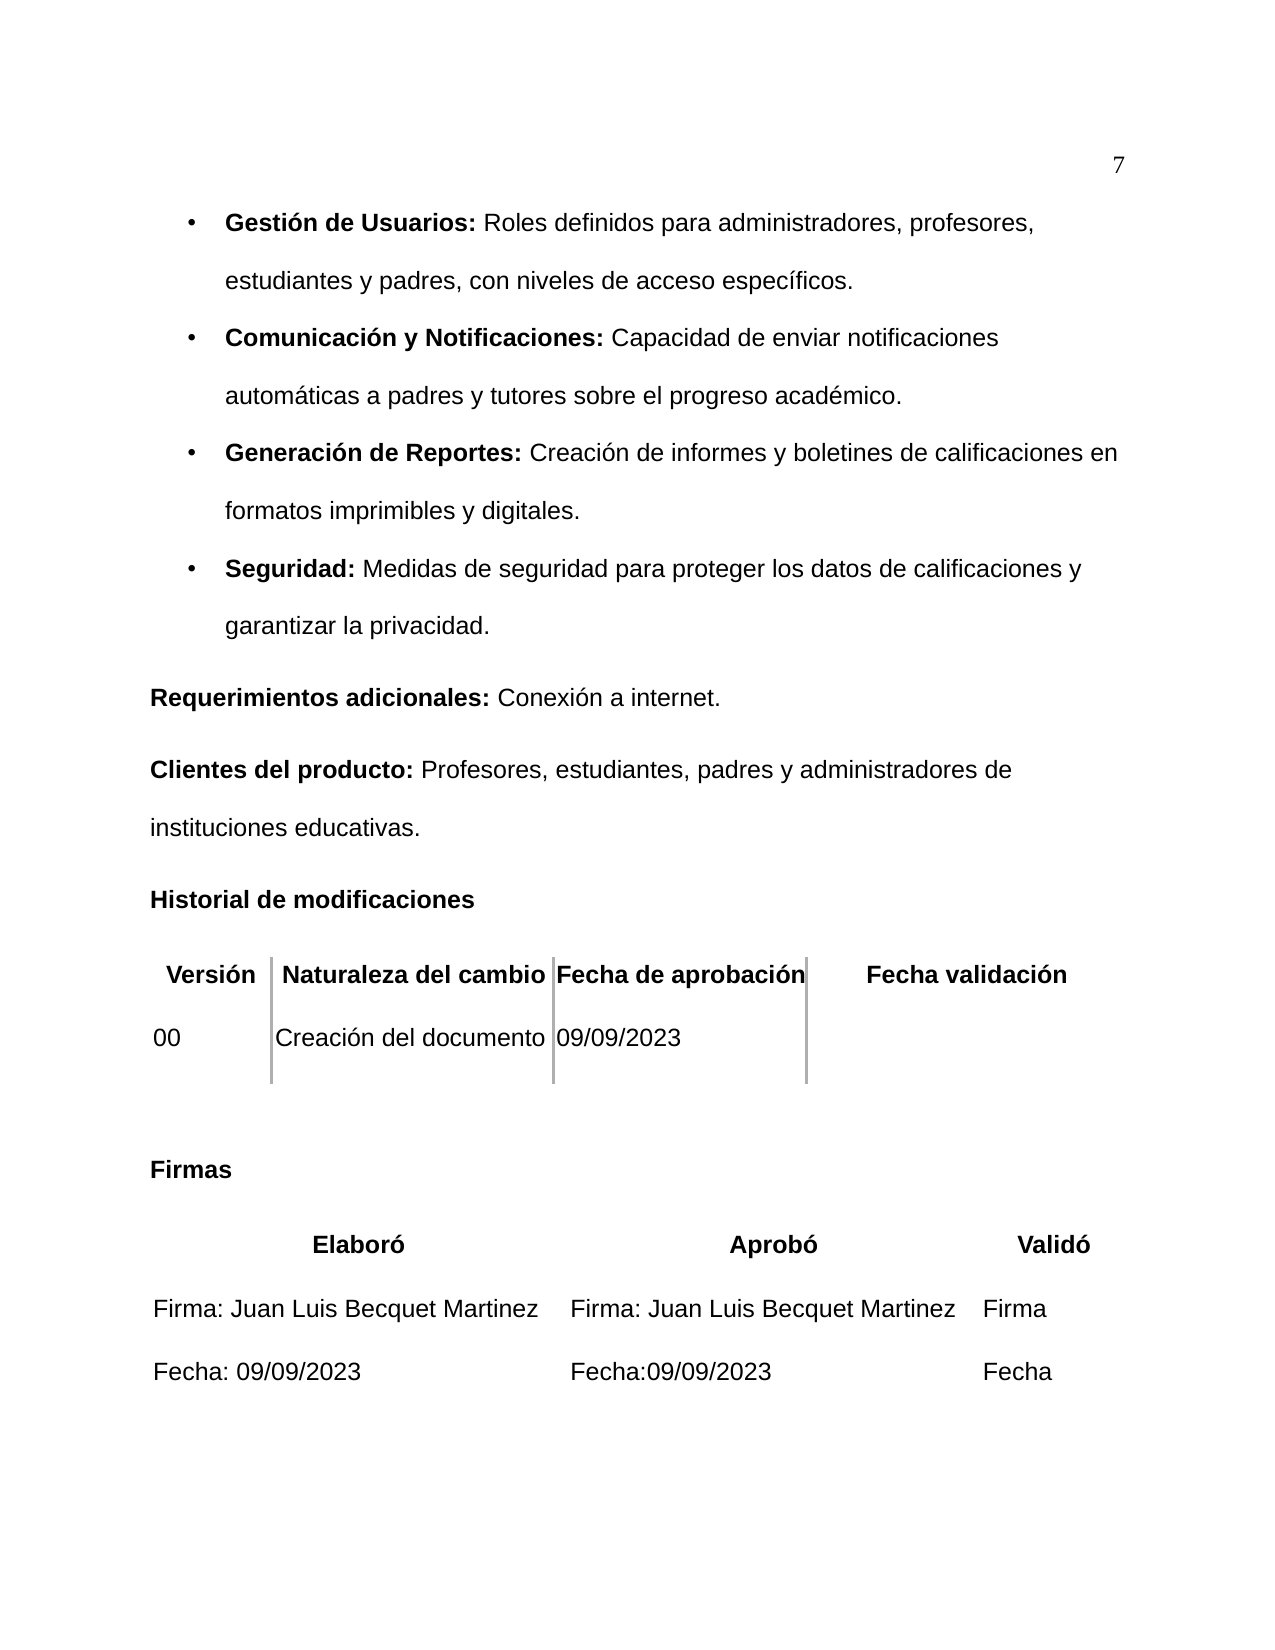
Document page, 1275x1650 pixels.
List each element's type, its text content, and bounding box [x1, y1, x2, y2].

table_header Versión [150, 957, 270, 1020]
text Firmas [150, 1156, 1125, 1184]
table_cell 00 [150, 1020, 270, 1083]
table_header Elaboró [150, 1228, 567, 1291]
table_cell Firma: Juan Luis Becquet Martinez [150, 1291, 567, 1354]
list Comunicación y Notificaciones: Capacidad de enviar notificaciones automáticas a padres y tutores sobre el progreso académico. [187, 323, 1125, 410]
table_header Fecha validación [808, 957, 1125, 1020]
table_header Validó [980, 1228, 1128, 1291]
table_cell Creación del documento [273, 1020, 552, 1083]
list Gestión de Usuarios: Roles definidos para administradores, profesores, estudiantes y padres, con niveles de acceso específicos. [187, 208, 1125, 294]
table_header Fecha de aprobación [555, 957, 805, 1020]
list Generación de Reportes: Creación de informes y boletines de calificaciones en formatos imprimibles y digitales. [187, 438, 1125, 525]
text Requerimientos adicionales: Conexión a internet. [150, 683, 1125, 712]
table_header Naturaleza del cambio [273, 957, 552, 1020]
table_header Aprobó [567, 1228, 980, 1291]
list Seguridad: Medidas de seguridad para proteger los datos de calificaciones y garantizar la privacidad. [187, 553, 1125, 640]
text Clientes del producto: Profesores, estudiantes, padres y administradores de instituciones educativas. [150, 755, 1125, 842]
table_cell Firma [980, 1291, 1128, 1354]
table_cell 09/09/2023 [555, 1020, 805, 1083]
table_cell Fecha: 09/09/2023 [150, 1354, 567, 1417]
table_cell Fecha [980, 1354, 1128, 1417]
table_cell [808, 1020, 1125, 1083]
text Historial de modificaciones [150, 885, 1125, 914]
table_cell Fecha:09/09/2023 [567, 1354, 980, 1417]
table_cell Firma: Juan Luis Becquet Martinez [567, 1291, 980, 1354]
